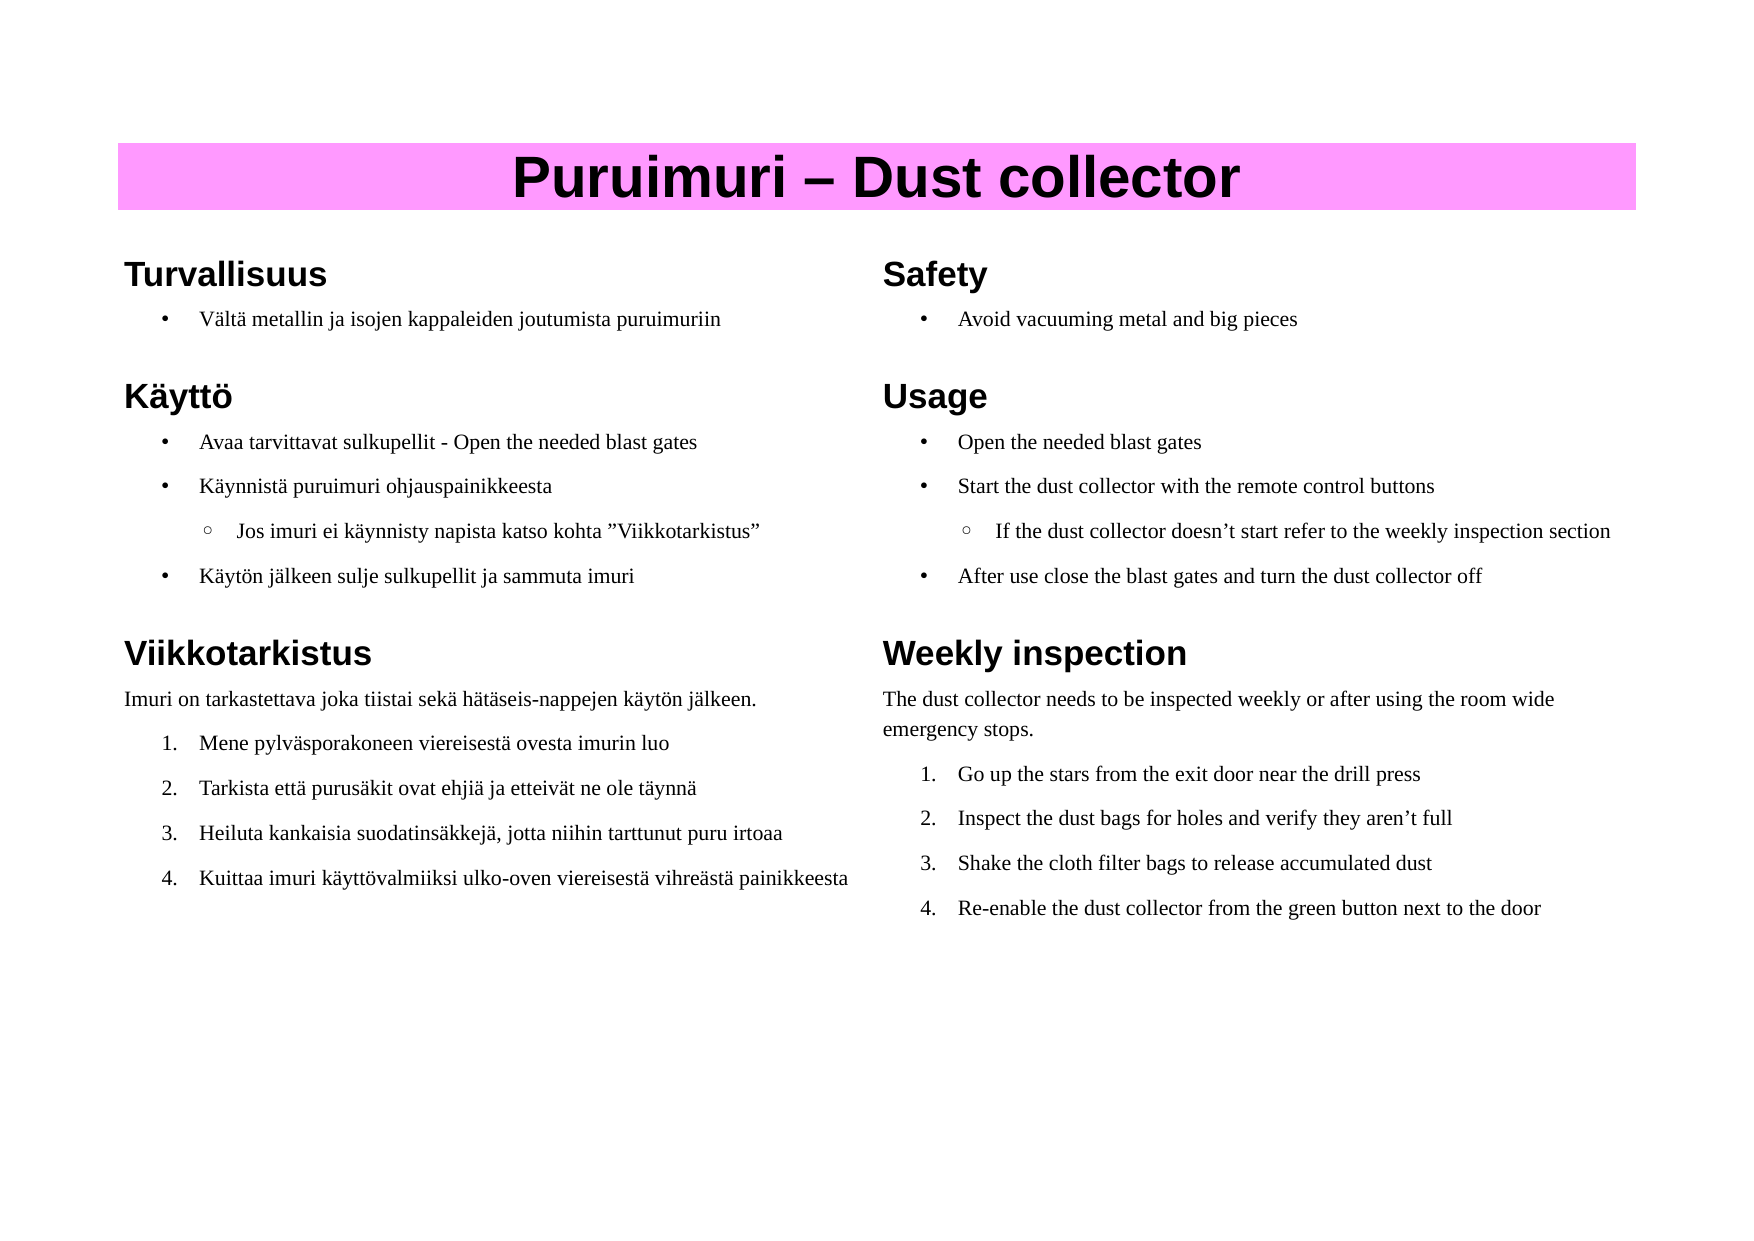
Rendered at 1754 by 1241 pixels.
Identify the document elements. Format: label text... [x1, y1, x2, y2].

table_header Safety Avoid vacuuming metal and big pieces Usage Open the needed blast gates Start the dust collector with the remote control buttons If the dust collector doesn’t start refer to the weekly inspection section After use close the blast gates and turn the dust collector off Weekly inspection The dust collector needs to be inspected weekly or after using the room wide emergency stops. Go up the stars from the exit door near the drill press Inspect the dust bags for holes and verify they aren’t full Shake the cloth filter bags to release accumulated dust Re-enable the dust collector from the green button next to the door [877, 223, 1636, 940]
table_header Turvallisuus Vältä metallin ja isojen kappaleiden joutumista puruimuriin Käyttö Avaa tarvittavat sulkupellit - Open the needed blast gates Käynnistä puruimuri ohjauspainikkeesta Jos imuri ei käynnisty napista katso kohta ”Viikkotarkistus” Käytön jälkeen sulje sulkupellit ja sammuta imuri Viikkotarkistus Imuri on tarkastettava joka tiistai sekä hätäseis-nappejen käytön jälkeen. Mene pylväsporakoneen viereisestä ovesta imurin luo Tarkista että purusäkit ovat ehjiä ja etteivät ne ole täynnä Heiluta kankaisia suodatinsäkkejä, jotta niihin tarttunut puru irtoaa Kuittaa imuri käyttövalmiiksi ulko-oven viereisestä vihreästä painikkeesta [118, 223, 877, 940]
title Puruimuri – Dust collector [118, 143, 1636, 210]
